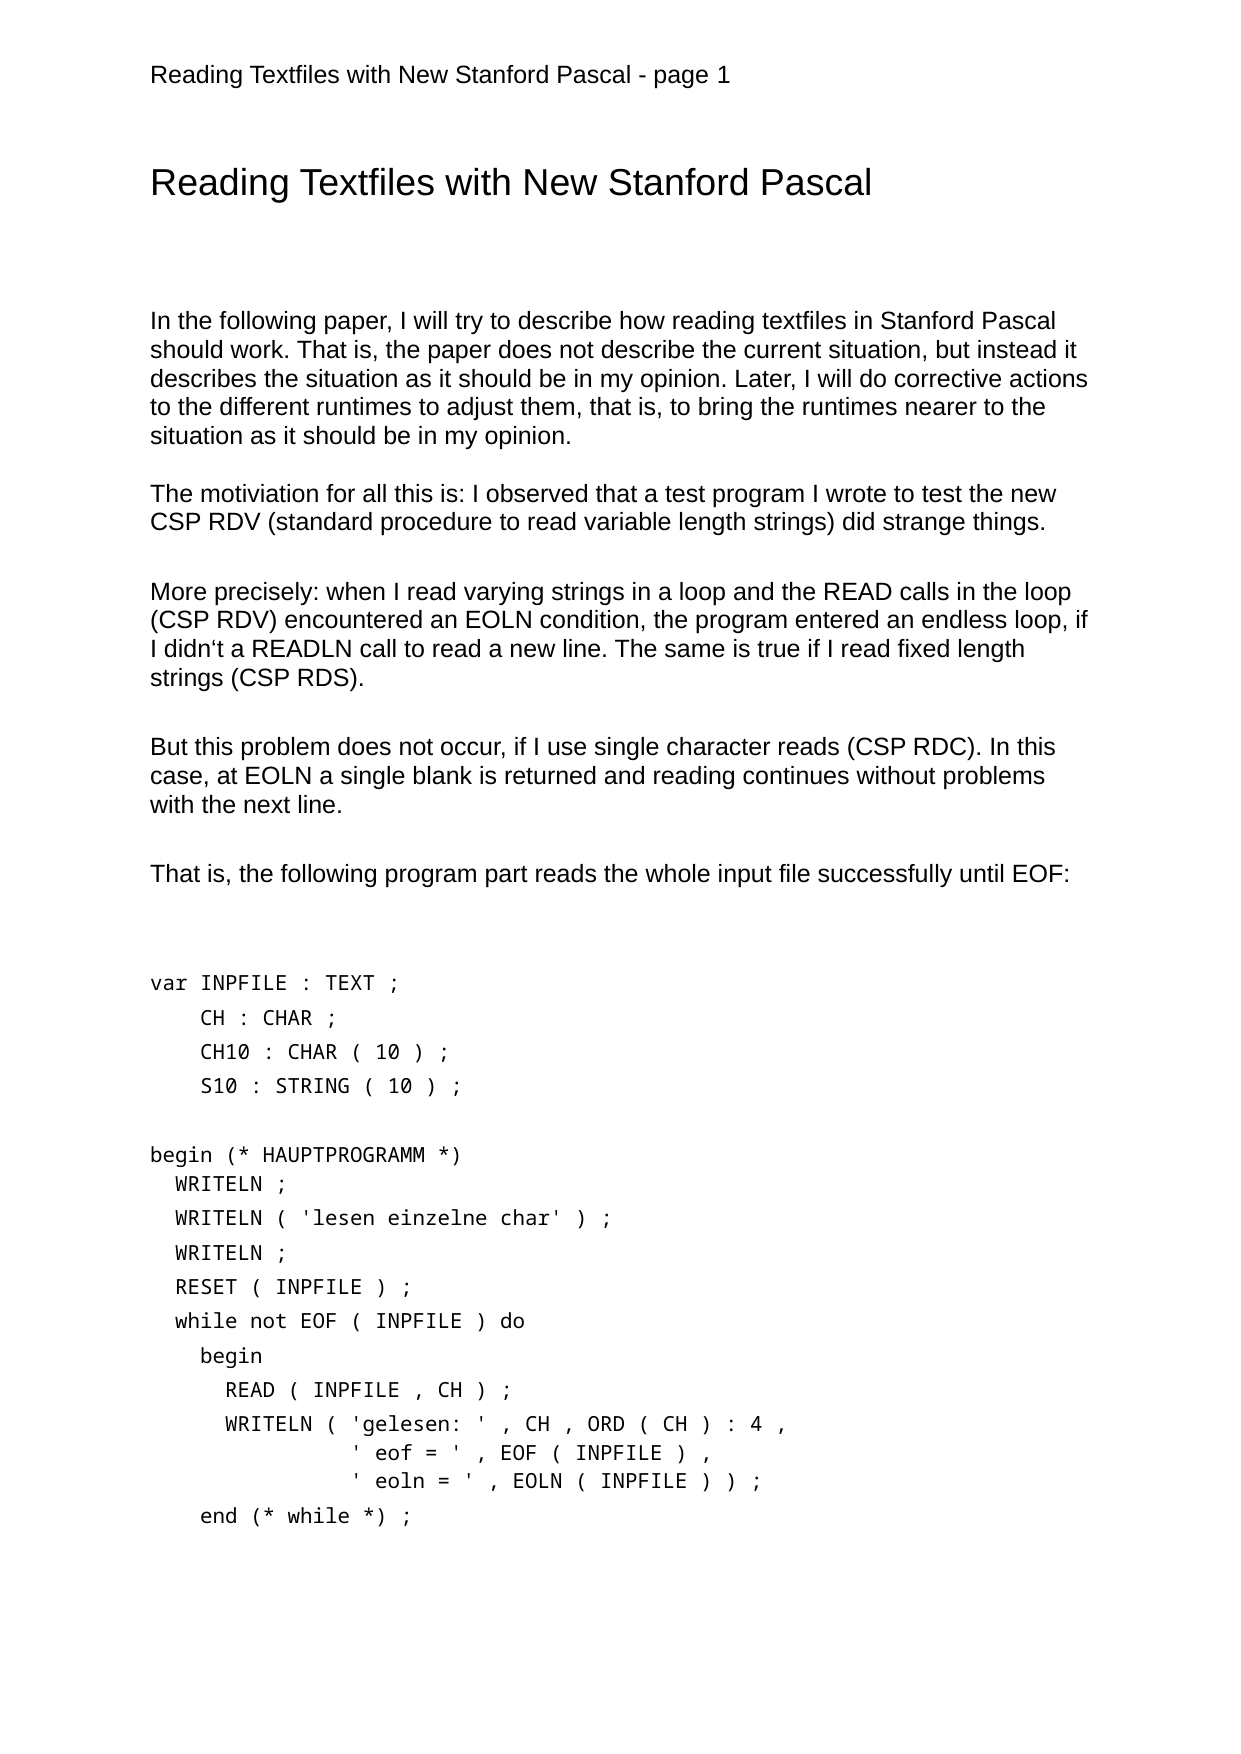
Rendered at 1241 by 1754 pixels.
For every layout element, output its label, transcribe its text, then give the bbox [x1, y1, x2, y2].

text But this problem does not occur, if I use single character reads (CSP RDC). In this case, at EOLN a single blank is returned and reading continues without problems with the next line. [150, 732, 1090, 818]
text S10 : STRING ( 10 ) ; [150, 1072, 1090, 1100]
text WRITELN ; [150, 1238, 1090, 1266]
text That is, the following program part reads the whole input file successfully until EOF: [150, 859, 1090, 888]
text In the following paper, I will try to describe how reading textfiles in Stanford Pascal should work. That is, the paper does not describe the current situation, but instead it describes the situation as it should be in my opinion. Later, I will do corrective actions to the different runtimes to adjust them, that is, to bring the runtimes nearer to the situation as it should be in my opinion. The motiviation for all this is: I observed that a test program I wrote to test the new CSP RDV (standard procedure to read variable length strings) did strange things. [150, 306, 1090, 536]
text WRITELN ( 'gelesen: ' , CH , ORD ( CH ) : 4 , ' eof = ' , EOF ( INPFILE ) , ' eoln = ' , EOLN ( INPFILE ) ) ; [150, 1409, 1090, 1495]
text CH10 : CHAR ( 10 ) ; [150, 1037, 1090, 1066]
text while not EOF ( INPFILE ) do [150, 1306, 1090, 1335]
text RESET ( INPFILE ) ; [150, 1272, 1090, 1300]
text begin (* HAUPTPROGRAMM *) WRITELN ; [150, 1140, 1090, 1197]
text WRITELN ( 'lesen einzelne char' ) ; [150, 1203, 1090, 1232]
text end (* while *) ; [150, 1501, 1090, 1529]
text More precisely: when I read varying strings in a loop and the READ calls in the loop (CSP RDV) encountered an EOLN condition, the program entered an endless loop, if I didn‘t a READLN call to read a new line. The same is true if I read fixed length strings (CSP RDS). [150, 577, 1090, 692]
text Reading Textfiles with New Stanford Pascal [150, 160, 1090, 203]
text CH : CHAR ; [150, 1003, 1090, 1031]
text begin [150, 1341, 1090, 1369]
text var INPFILE : TEXT ; [150, 968, 1090, 997]
text READ ( INPFILE , CH ) ; [150, 1375, 1090, 1403]
